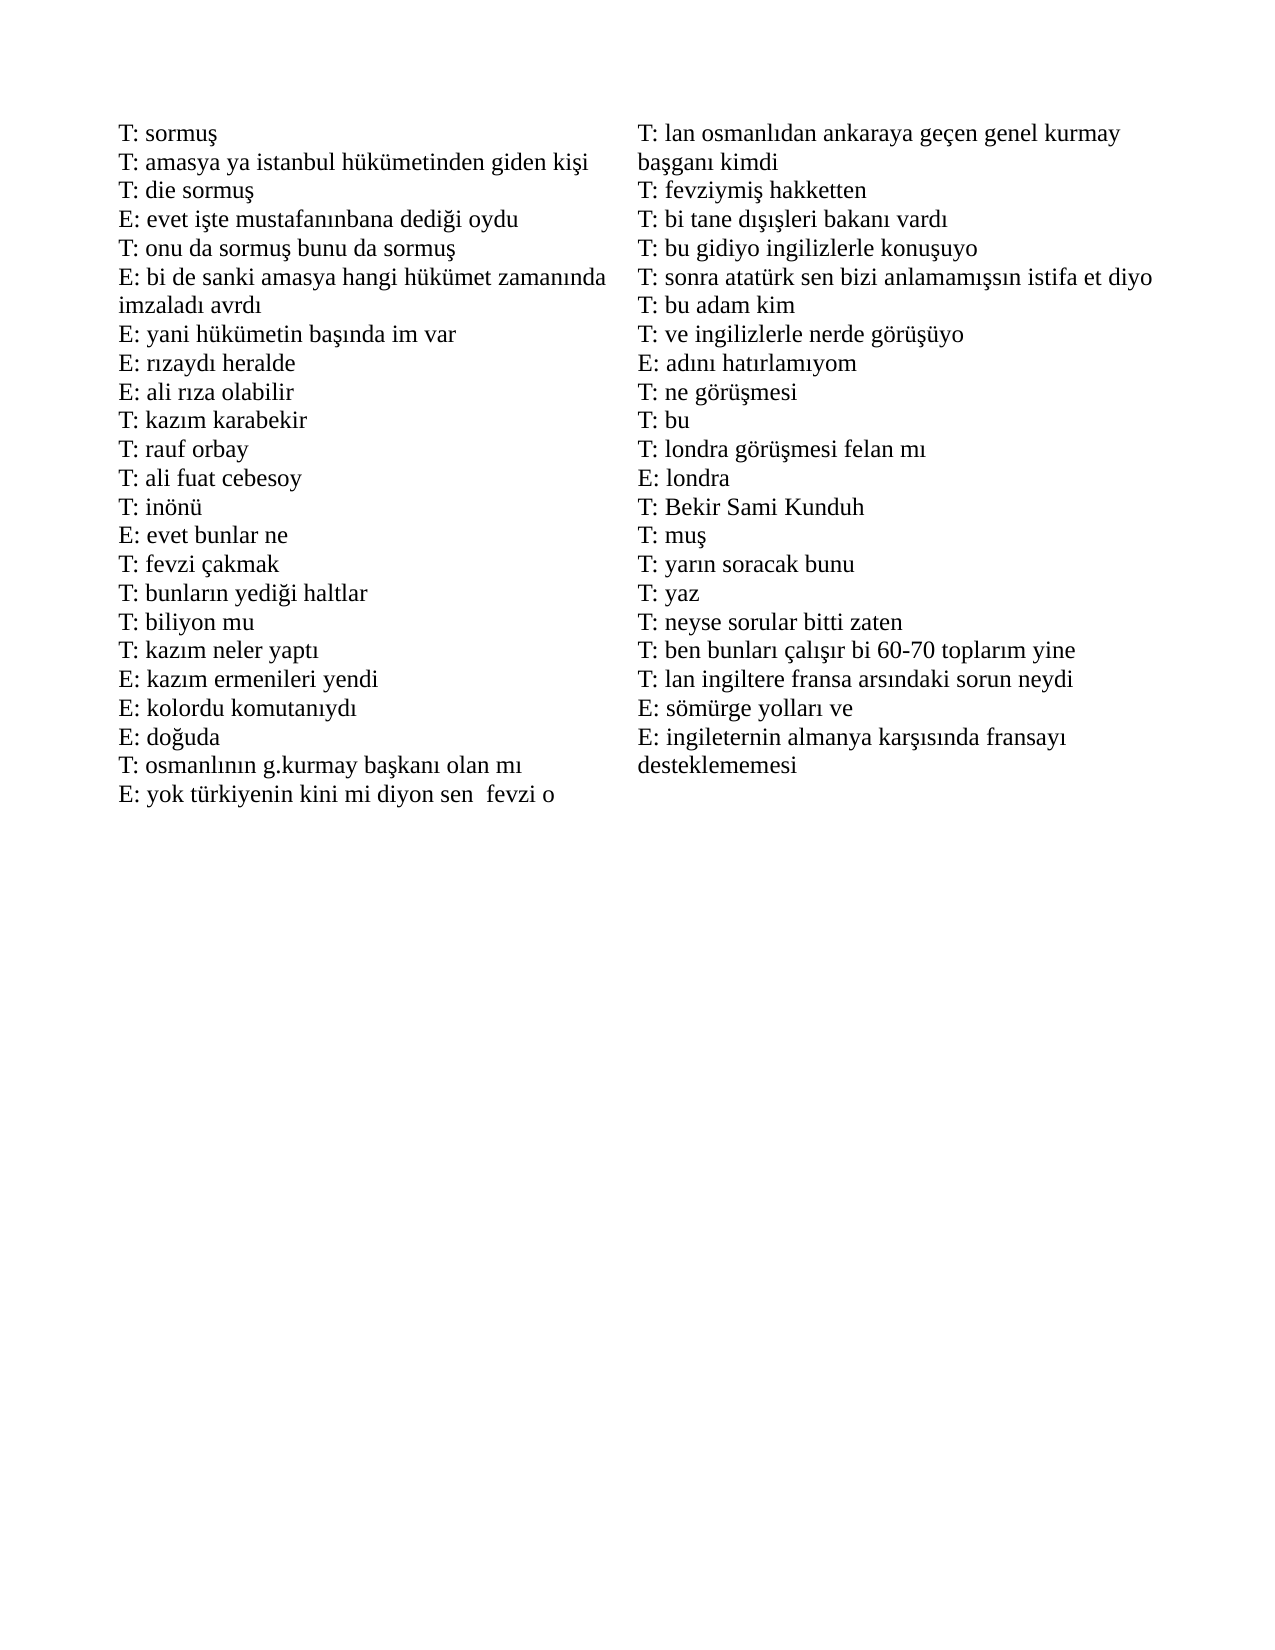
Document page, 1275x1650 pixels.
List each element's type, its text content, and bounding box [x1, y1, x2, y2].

text T: ve ingilizlerle nerde görüşüyo [637, 319, 1157, 348]
text E: yok türkiyenin kini mi diyon sen fevzi o [118, 779, 637, 808]
text T: muş [637, 521, 1157, 549]
text E: evet bunlar ne [118, 521, 637, 549]
text E: kazım ermenileri yendi [118, 664, 637, 693]
text T: sonra atatürk sen bizi anlamamışsın istifa et diyo [637, 262, 1157, 291]
text E: adını hatırlamıyom [637, 348, 1157, 377]
text E: yani hükümetin başında im var [118, 319, 637, 348]
text T: onu da sormuş bunu da sormuş [118, 233, 637, 262]
text E: londra [637, 463, 1157, 492]
text T: osmanlının g.kurmay başkanı olan mı [118, 751, 637, 779]
text E: kolordu komutanıydı [118, 693, 637, 722]
text E: rızaydı heralde [118, 348, 637, 377]
text T: ali fuat cebesoy [118, 463, 637, 492]
text E: bi de sanki amasya hangi hükümet zamanında imzaladı avrdı [118, 262, 637, 319]
text T: bu [637, 406, 1157, 434]
text T: neyse sorular bitti zaten [637, 607, 1157, 636]
text T: Bekir Sami Kunduh [637, 492, 1157, 521]
text E: sömürge yolları ve [637, 693, 1157, 722]
text T: bu adam kim [637, 291, 1157, 319]
text T: lan osmanlıdan ankaraya geçen genel kurmay başganı kimdi [637, 118, 1157, 176]
text T: bi tane dışışleri bakanı vardı [637, 204, 1157, 233]
text T: lan ingiltere fransa arsındaki sorun neydi [637, 664, 1157, 693]
text T: yaz [637, 578, 1157, 607]
text T: yarın soracak bunu [637, 549, 1157, 578]
text T: londra görüşmesi felan mı [637, 434, 1157, 463]
text E: ingileternin almanya karşısında fransayı desteklememesi [637, 722, 1157, 779]
text T: ben bunları çalışır bi 60-70 toplarım yine [637, 636, 1157, 664]
text T: biliyon mu [118, 607, 637, 636]
text T: inönü [118, 492, 637, 521]
text T: rauf orbay [118, 434, 637, 463]
text T: die sormuş [118, 176, 637, 204]
text T: kazım karabekir [118, 406, 637, 434]
text T: ne görüşmesi [637, 377, 1157, 406]
text T: fevzi çakmak [118, 549, 637, 578]
text T: amasya ya istanbul hükümetinden giden kişi [118, 147, 637, 176]
text E: evet işte mustafanınbana dediği oydu [118, 204, 637, 233]
text T: bunların yediği haltlar [118, 578, 637, 607]
text T: bu gidiyo ingilizlerle konuşuyo [637, 233, 1157, 262]
text T: fevziymiş hakketten [637, 176, 1157, 204]
text E: doğuda [118, 722, 637, 751]
text T: sormuş [118, 118, 637, 147]
text E: ali rıza olabilir [118, 377, 637, 406]
text T: kazım neler yaptı [118, 636, 637, 664]
